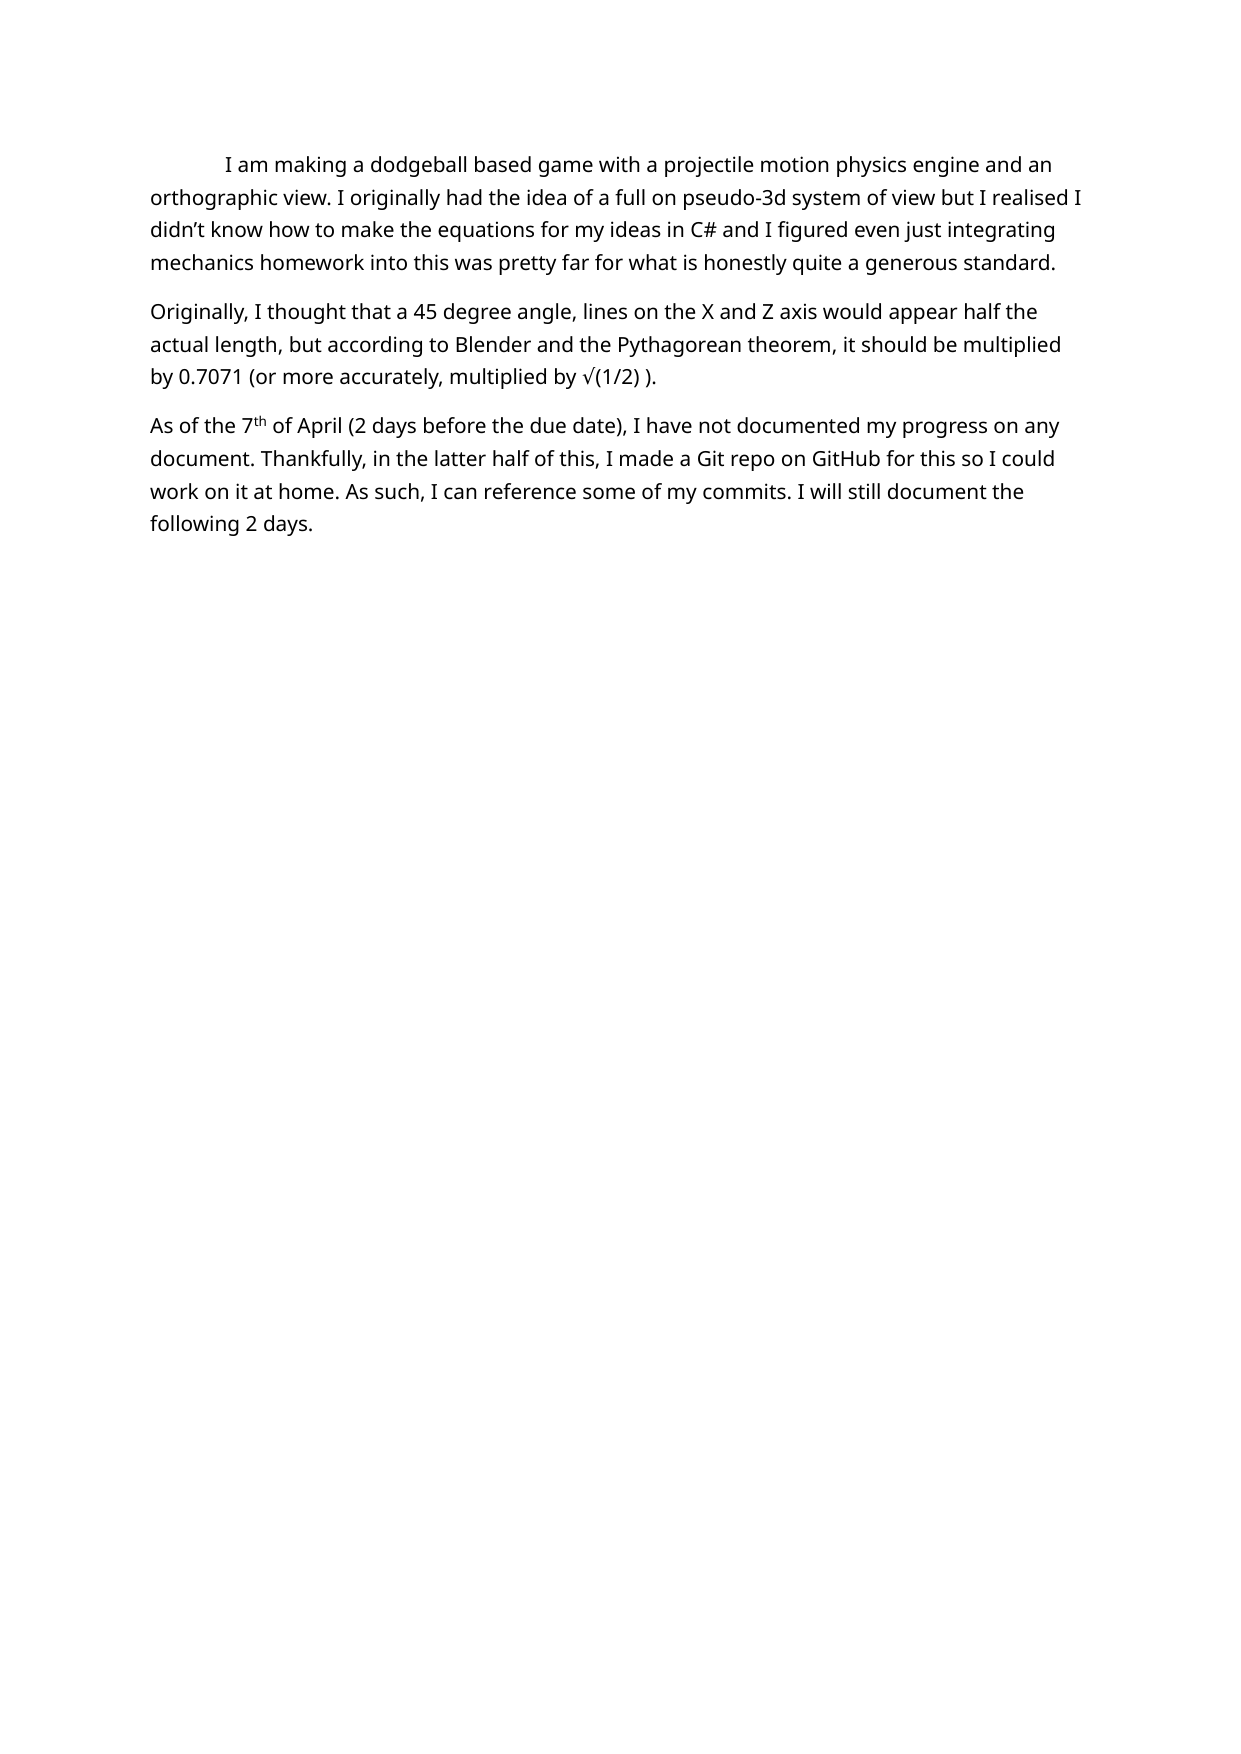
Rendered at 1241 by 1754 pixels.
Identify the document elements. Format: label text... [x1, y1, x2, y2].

text I am making a dodgeball based game with a projectile motion physics engine and an orthographic view. I originally had the idea of a full on pseudo-3d system of view but I realised I didn’t know how to make the equations for my ideas in C# and I figured even just integrating mechanics homework into this was pretty far for what is honestly quite a generous standard. [150, 150, 1090, 276]
text As of the 7th of April (2 days before the due date), I have not documented my progress on any document. Thankfully, in the latter half of this, I made a Git repo on GitHub for this so I could work on it at home. As such, I can reference some of my commits. I will still document the following 2 days. [150, 412, 1090, 538]
text Originally, I thought that a 45 degree angle, lines on the X and Z axis would appear half the actual length, but according to Blender and the Pythagorean theorem, it should be multiplied by 0.7071 (or more accurately, multiplied by √(1/2) ). [150, 297, 1090, 391]
